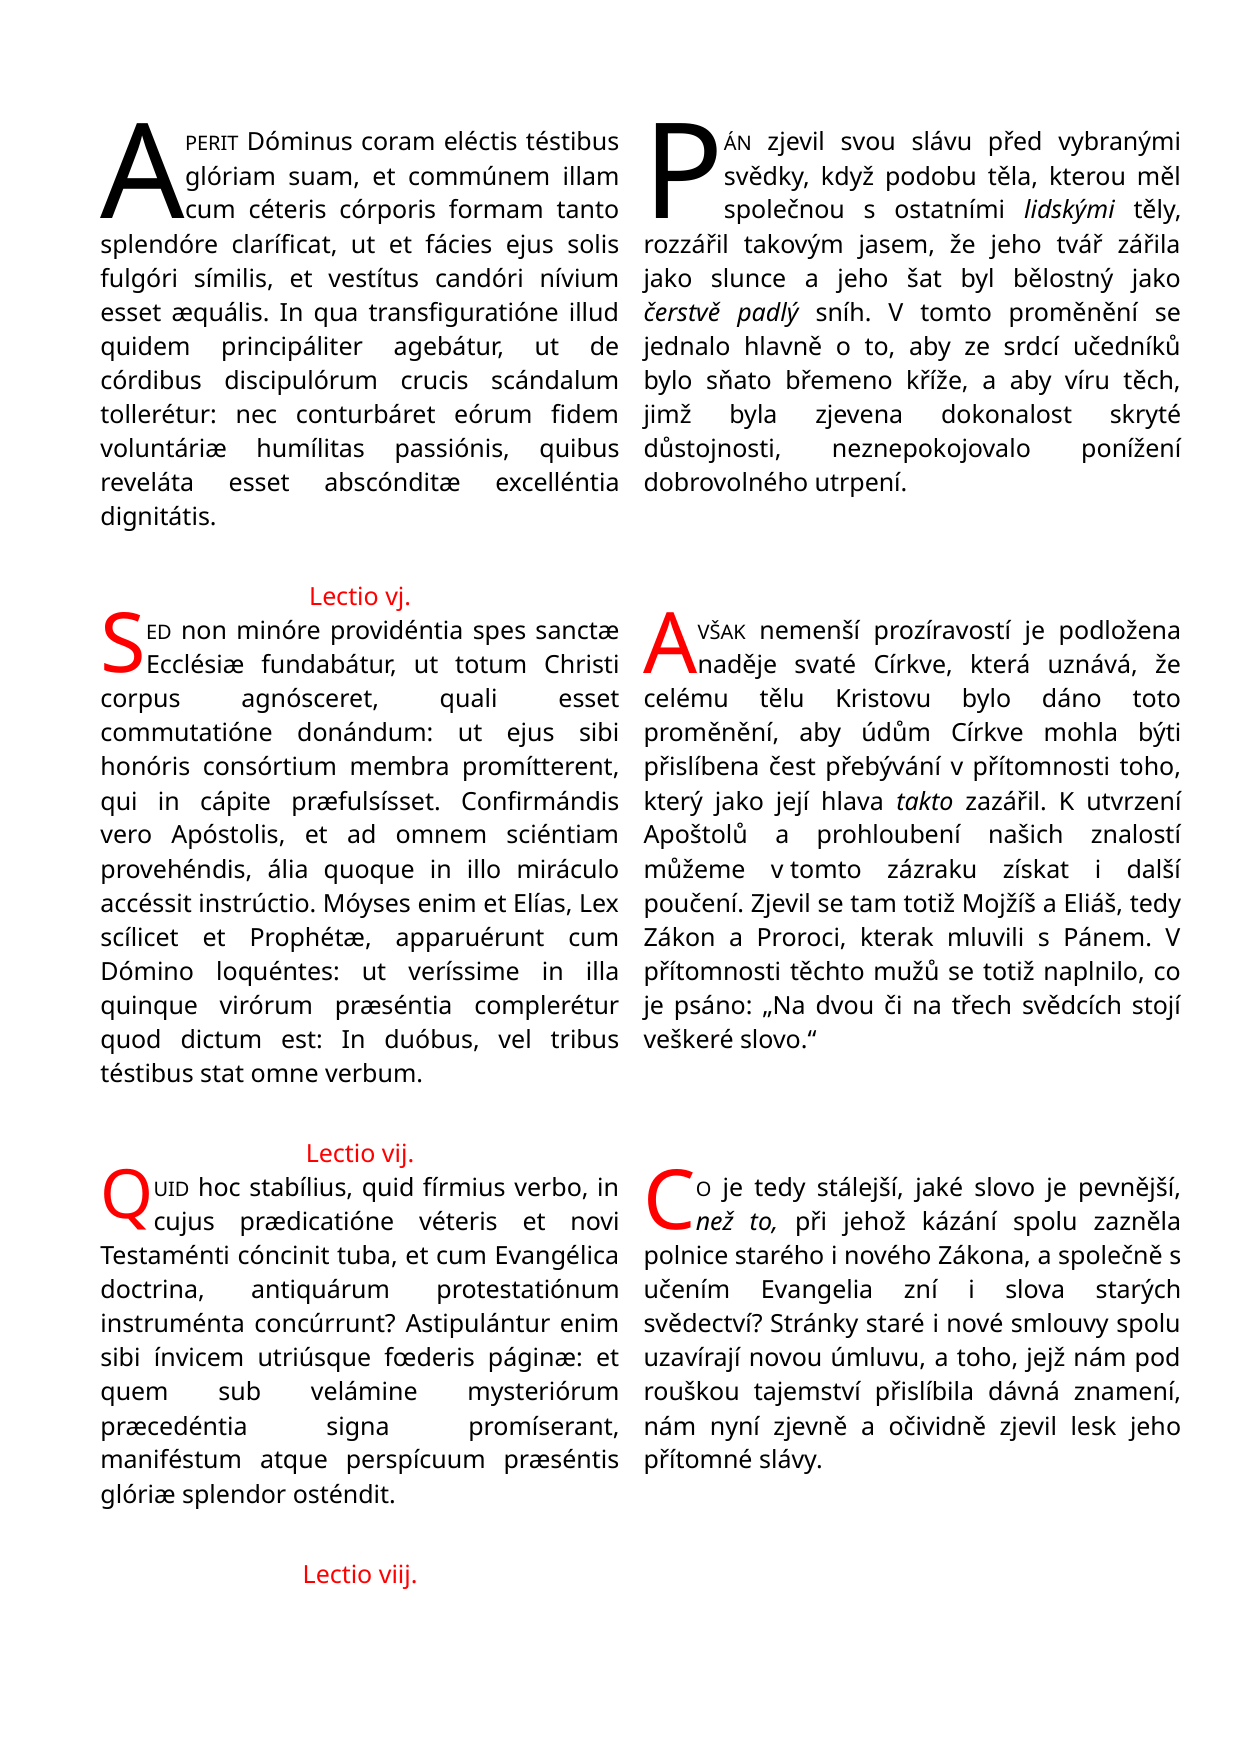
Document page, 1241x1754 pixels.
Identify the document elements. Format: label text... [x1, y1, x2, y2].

table_cell Lectio vij. Quid hoc stabílius, quid fírmius verbo, in cujus prædicatióne véteris et novi Testaménti cóncinit tuba, et cum Evangélica doctrina, antiquárum protestatiónum instruménta concúrrunt? Astipulántur enim sibi ínvicem utriúsque fœderis páginæ: et quem sub velámine mysteriórum præcedéntia signa promíserant, maniféstum atque perspícuum præséntis glóriæ splendor osténdit. [89, 1130, 631, 1550]
table_cell Co je tedy stálejší, jaké slovo je pevnější, než to, při jehož kázání spolu zazněla polnice starého i nového Zákona, a společně s učením Evangelia zní i slova starých svědectví? Stránky staré i nové smlouvy spolu uzavírají novou úmluvu, a toho, jejž nám pod rouškou tajemství přislíbila dávná znamení, nám nyní zjevně a očividně zjevil lesk jeho přítomné slávy. [631, 1130, 1193, 1550]
table_cell [631, 1550, 1193, 1596]
table_cell Pán zjevil svou slávu před vybranými svědky, když podobu těla, kterou měl společnou s ostatními lidskými těly, rozzářil takovým jasem, že jeho tvář zářila jako slunce a jeho šat byl bělostný jako čerstvě padlý sníh. V tomto proměnění se jednalo hlavně o to, aby ze srdcí učedníků bylo sňato břemeno kříže, a aby víru těch, jimž byla zjevena dokonalost skryté důstojnosti, neznepokojovalo ponížení dobrovolného utrpení. [631, 118, 1193, 573]
table_cell Lectio viij. [89, 1550, 631, 1596]
table_cell Aperit Dóminus coram eléctis téstibus glóriam suam, et commúnem illam cum céteris córporis formam tanto splendóre claríficat, ut et fácies ejus solis fulgóri símilis, et vestítus candóri nívium esset æquális. In qua transfiguratióne illud quidem principáliter agebátur, ut de córdibus discipulórum crucis scándalum tollerétur: nec conturbáret eórum fidem voluntáriæ humílitas passiónis, quibus reveláta esset abscónditæ excelléntia dignitátis. [89, 118, 631, 573]
table_cell Avšak nemenší prozíravostí je podložena naděje svaté Církve, která uznává, že celému tělu Kristovu bylo dáno toto proměnění, aby údům Církve mohla býti přislíbena čest přebývání v přítomnosti toho, který jako její hlava takto zazářil. K utvrzení Apoštolů a prohloubení našich znalostí můžeme v tomto zázraku získat i další poučení. Zjevil se tam totiž Mojžíš a Eliáš, tedy Zákon a Proroci, kterak mluvili s Pánem. V přítomnosti těchto mužů se totiž naplnilo, co je psáno: „Na dvou či na třech svědcích stojí veškeré slovo.“ [631, 573, 1193, 1130]
table_cell Lectio vj. Sed non minóre providéntia spes sanctæ Ecclésiæ fundabátur, ut totum Christi corpus agnósceret, quali esset commutatióne donándum: ut ejus sibi honóris consórtium membra promítterent, qui in cápite præfulsísset. Confirmándis vero Apóstolis, et ad omnem sciéntiam provehéndis, ália quoque in illo miráculo accéssit instrúctio. Móyses enim et Elías, Lex scílicet et Prophétæ, apparuérunt cum Dómino loquéntes: ut veríssime in illa quinque virórum præséntia complerétur quod dictum est: In duóbus, vel tribus téstibus stat omne verbum. [89, 573, 631, 1130]
